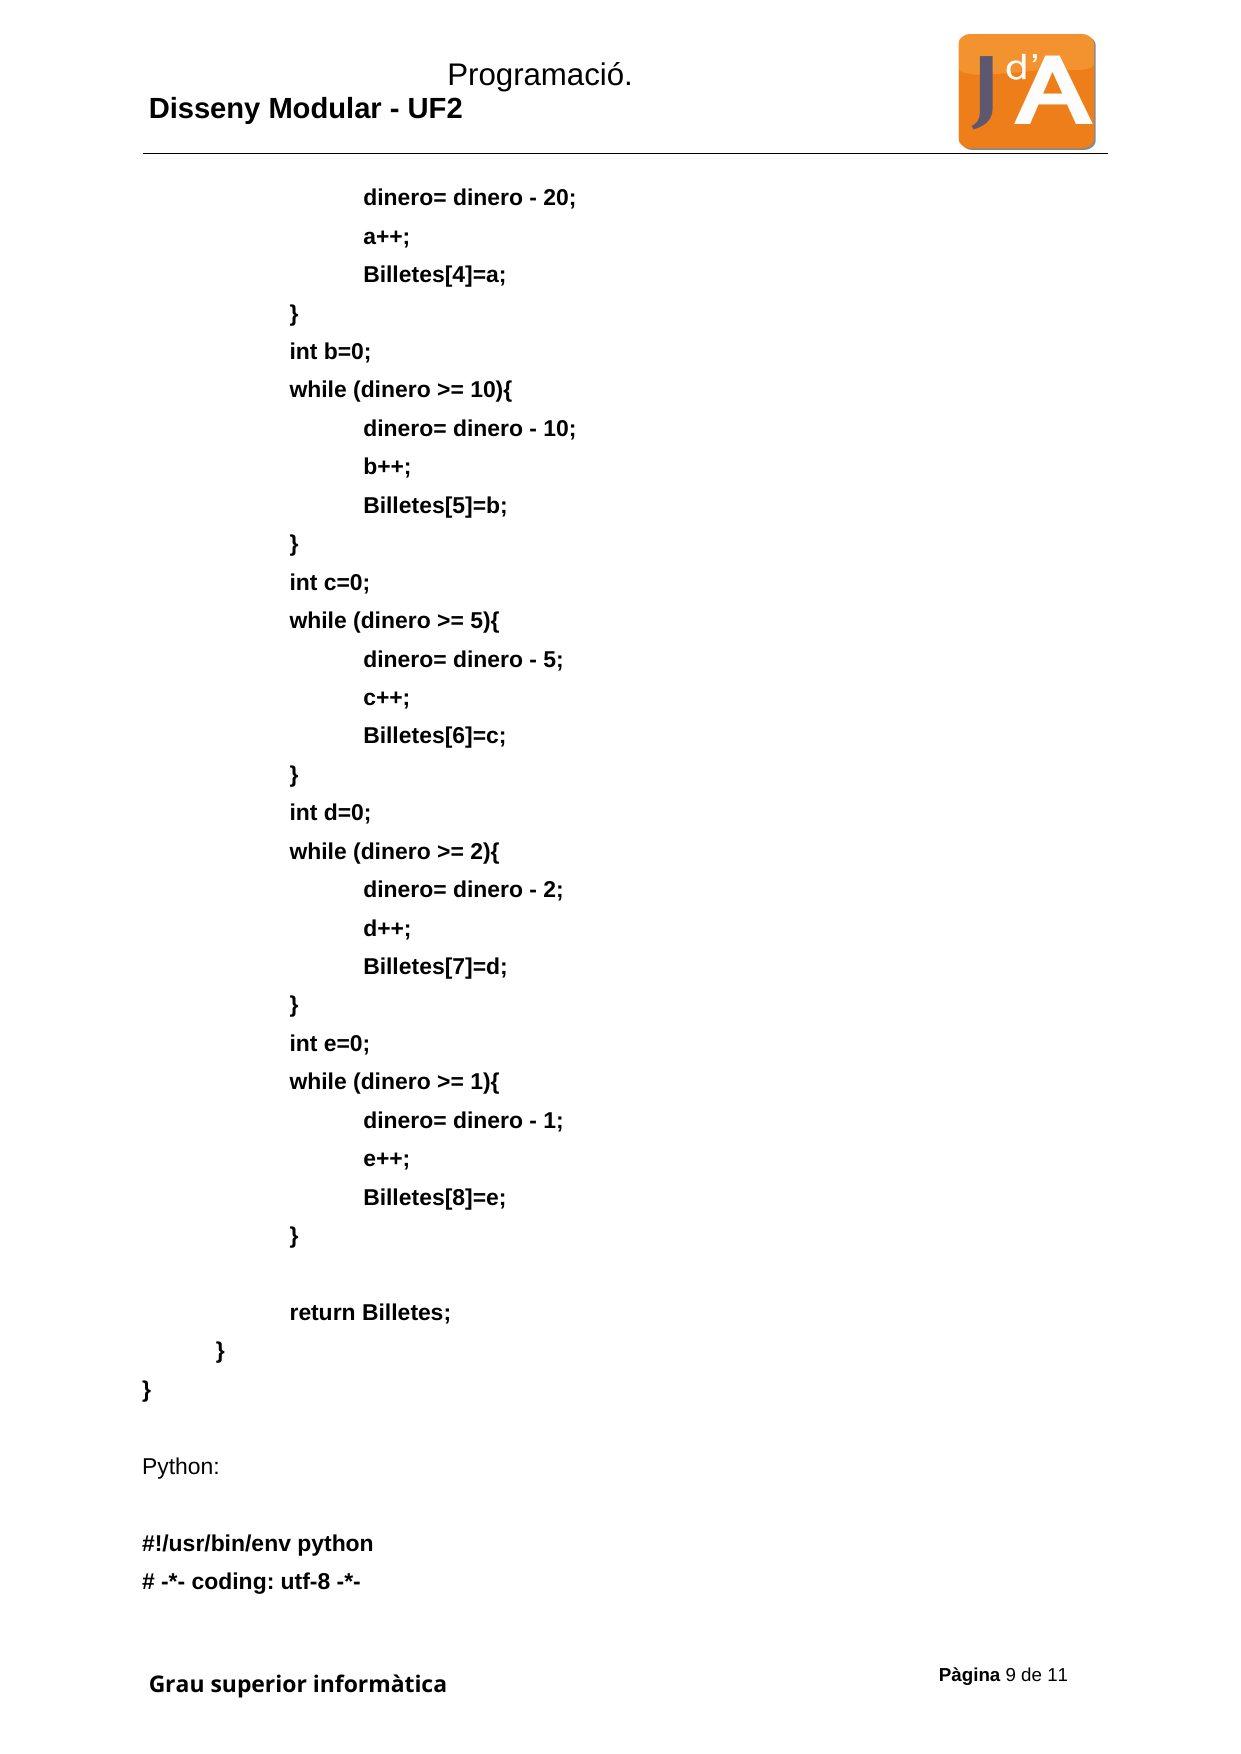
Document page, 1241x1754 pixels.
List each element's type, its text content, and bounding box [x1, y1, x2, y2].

text Python: [142, 1453, 1107, 1479]
text } [142, 762, 1107, 787]
text #!/usr/bin/env python [142, 1530, 1107, 1556]
picture [958, 34, 1096, 150]
text dinero= dinero - 20; [142, 185, 1107, 211]
text d++; [142, 915, 1107, 941]
text while (dinero >= 5){ [142, 608, 1107, 633]
text a++; [142, 223, 1107, 249]
text e++; [142, 1146, 1107, 1172]
text dinero= dinero - 2; [142, 877, 1107, 902]
text Billetes[4]=a; [142, 262, 1107, 287]
text int e=0; [142, 1031, 1107, 1056]
text Billetes[8]=e; [142, 1184, 1107, 1210]
text dinero= dinero - 1; [142, 1107, 1107, 1133]
text } [142, 1223, 1107, 1248]
text } [142, 531, 1107, 557]
text return Billetes; [142, 1300, 1107, 1325]
text } [142, 300, 1107, 326]
text Billetes[6]=c; [142, 723, 1107, 749]
text int d=0; [142, 800, 1107, 826]
text c++; [142, 685, 1107, 710]
text dinero= dinero - 10; [142, 416, 1107, 441]
text dinero= dinero - 5; [142, 646, 1107, 672]
text b++; [142, 454, 1107, 480]
text } [142, 992, 1107, 1018]
text while (dinero >= 2){ [142, 838, 1107, 864]
text } [142, 1377, 1107, 1402]
text } [142, 1338, 1107, 1364]
text while (dinero >= 1){ [142, 1069, 1107, 1095]
text Billetes[5]=b; [142, 492, 1107, 518]
text # -*- coding: utf-8 -*- [142, 1569, 1107, 1594]
text while (dinero >= 10){ [142, 377, 1107, 403]
text int b=0; [142, 339, 1107, 364]
text Billetes[7]=d; [142, 954, 1107, 979]
text int c=0; [142, 569, 1107, 595]
